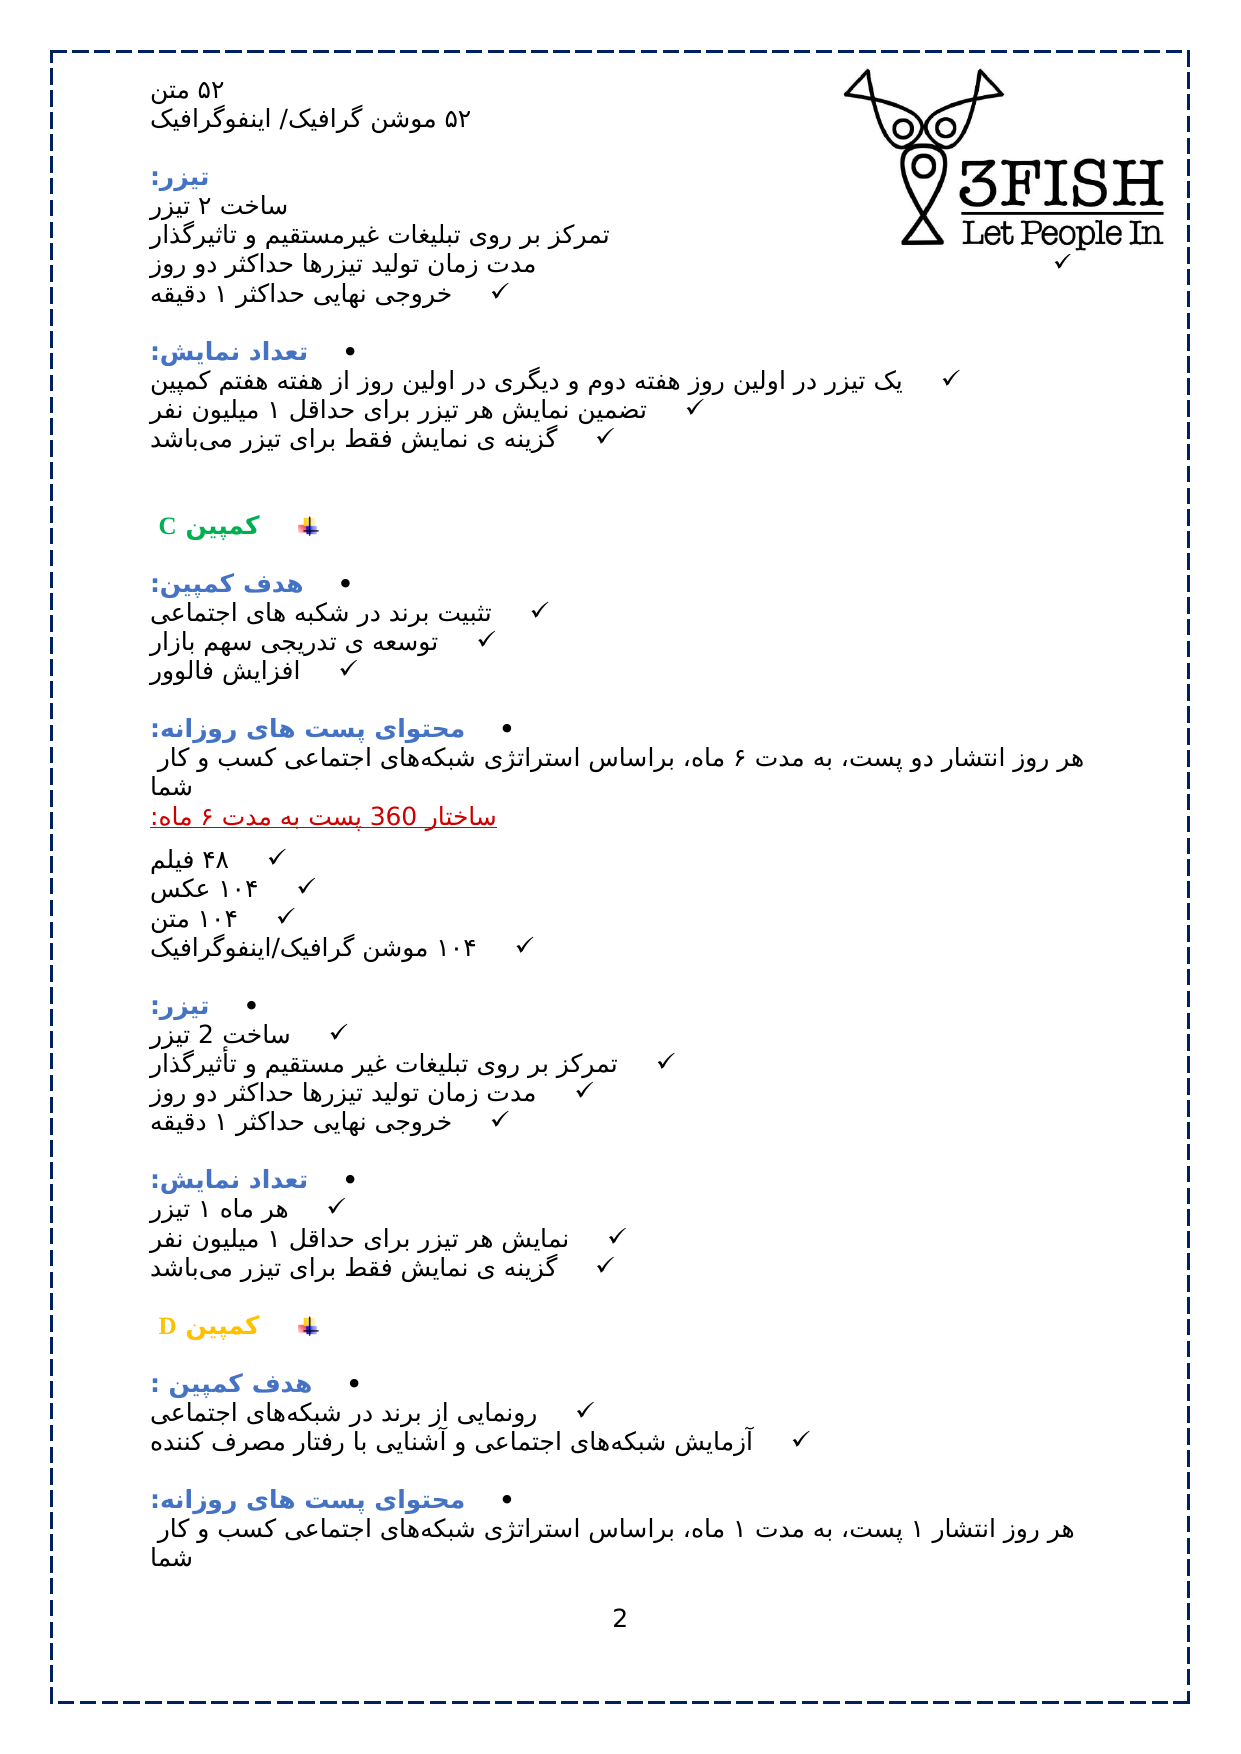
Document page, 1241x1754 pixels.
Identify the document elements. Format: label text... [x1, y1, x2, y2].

list هر ماه ۱ تیزر [150, 1195, 1053, 1224]
list ۱۰۴ عکس [150, 875, 1053, 904]
list تضمین نمایش هر تیزر برای حداقل ۱ میلیون نفر [150, 395, 1053, 424]
list ساخت 2 تیزر [150, 1020, 1053, 1049]
list توسعه ی تدریجی سهم بازار [150, 627, 1053, 656]
list تعداد نمایش: [150, 337, 1053, 366]
text هر روز انتشار ۱ پست، به مدت ۱ ماه، براساس استراتژی شبکه‌های اجتماعی کسب و کار شما [150, 1514, 1090, 1573]
list گزینه ی نمایش فقط برای تیزر می‌باشد [150, 424, 1053, 453]
list هدف کمپین : [150, 1369, 1053, 1398]
list یک تیزر در اولین روز هفته دوم و دیگری در اولین روز از هفته هفتم کمپین [150, 366, 1053, 395]
list افزایش فالوور [150, 656, 1053, 686]
list ۱۰۴ متن [150, 904, 1053, 933]
list تمرکز بر روی تبلیغات غیرمستقیم و تاثیرگذار [150, 220, 838, 249]
list تیزر: [150, 162, 838, 191]
text ساختار 360 پست به مدت ۶ ماه: [150, 802, 1090, 831]
list محتوای پست های روزانه: [150, 714, 1053, 743]
list ۵۲ موشن گرافیک/ اینفوگرافیک [150, 104, 838, 133]
list کمپین C [150, 511, 1053, 540]
list محتوای پست های روزانه: [150, 1485, 1053, 1514]
list مدت زمان تولید تیزرها حداکثر دو روز [150, 1078, 1053, 1108]
list نمایش هر تیزر برای حداقل ۱ میلیون نفر [150, 1224, 1053, 1253]
list تثبیت برند در شکبه های اجتماعی [150, 598, 1053, 627]
list تمرکز بر روی تبلیغات غیر مستقیم و تأثیرگذار [150, 1049, 1053, 1078]
list ساخت ۲ تیزر [150, 191, 838, 220]
list کمپین D [150, 1311, 1053, 1340]
list رونمایی از برند در شبکه‌های اجتماعی [150, 1398, 1053, 1427]
list مدت زمان تولید تیزرها حداکثر دو روز [150, 249, 1053, 279]
list تعداد نمایش: [150, 1166, 1053, 1195]
list ۴۸ فیلم [150, 846, 1053, 875]
list تیزر: [150, 991, 1053, 1020]
text هر روز انتشار دو پست، به مدت ۶ ماه، براساس استراتژی شبکه‌های اجتماعی کسب و کار شما [150, 743, 1090, 802]
list آزمایش شبکه‌های اجتماعی و آشنایی با رفتار مصرف کننده [150, 1427, 1053, 1456]
list ۱۰۴ موشن گرافیک/اینفوگرافیک [150, 933, 1053, 962]
list خروجی نهایی حداکثر ۱ دقیقه [150, 1108, 1053, 1137]
list خروجی نهایی حداکثر ۱ دقیقه [150, 279, 1053, 308]
list ۵۲ متن [150, 75, 838, 104]
list هدف کمپین: [150, 569, 1053, 598]
list گزینه ی نمایش فقط برای تیزر می‌باشد [150, 1253, 1053, 1282]
